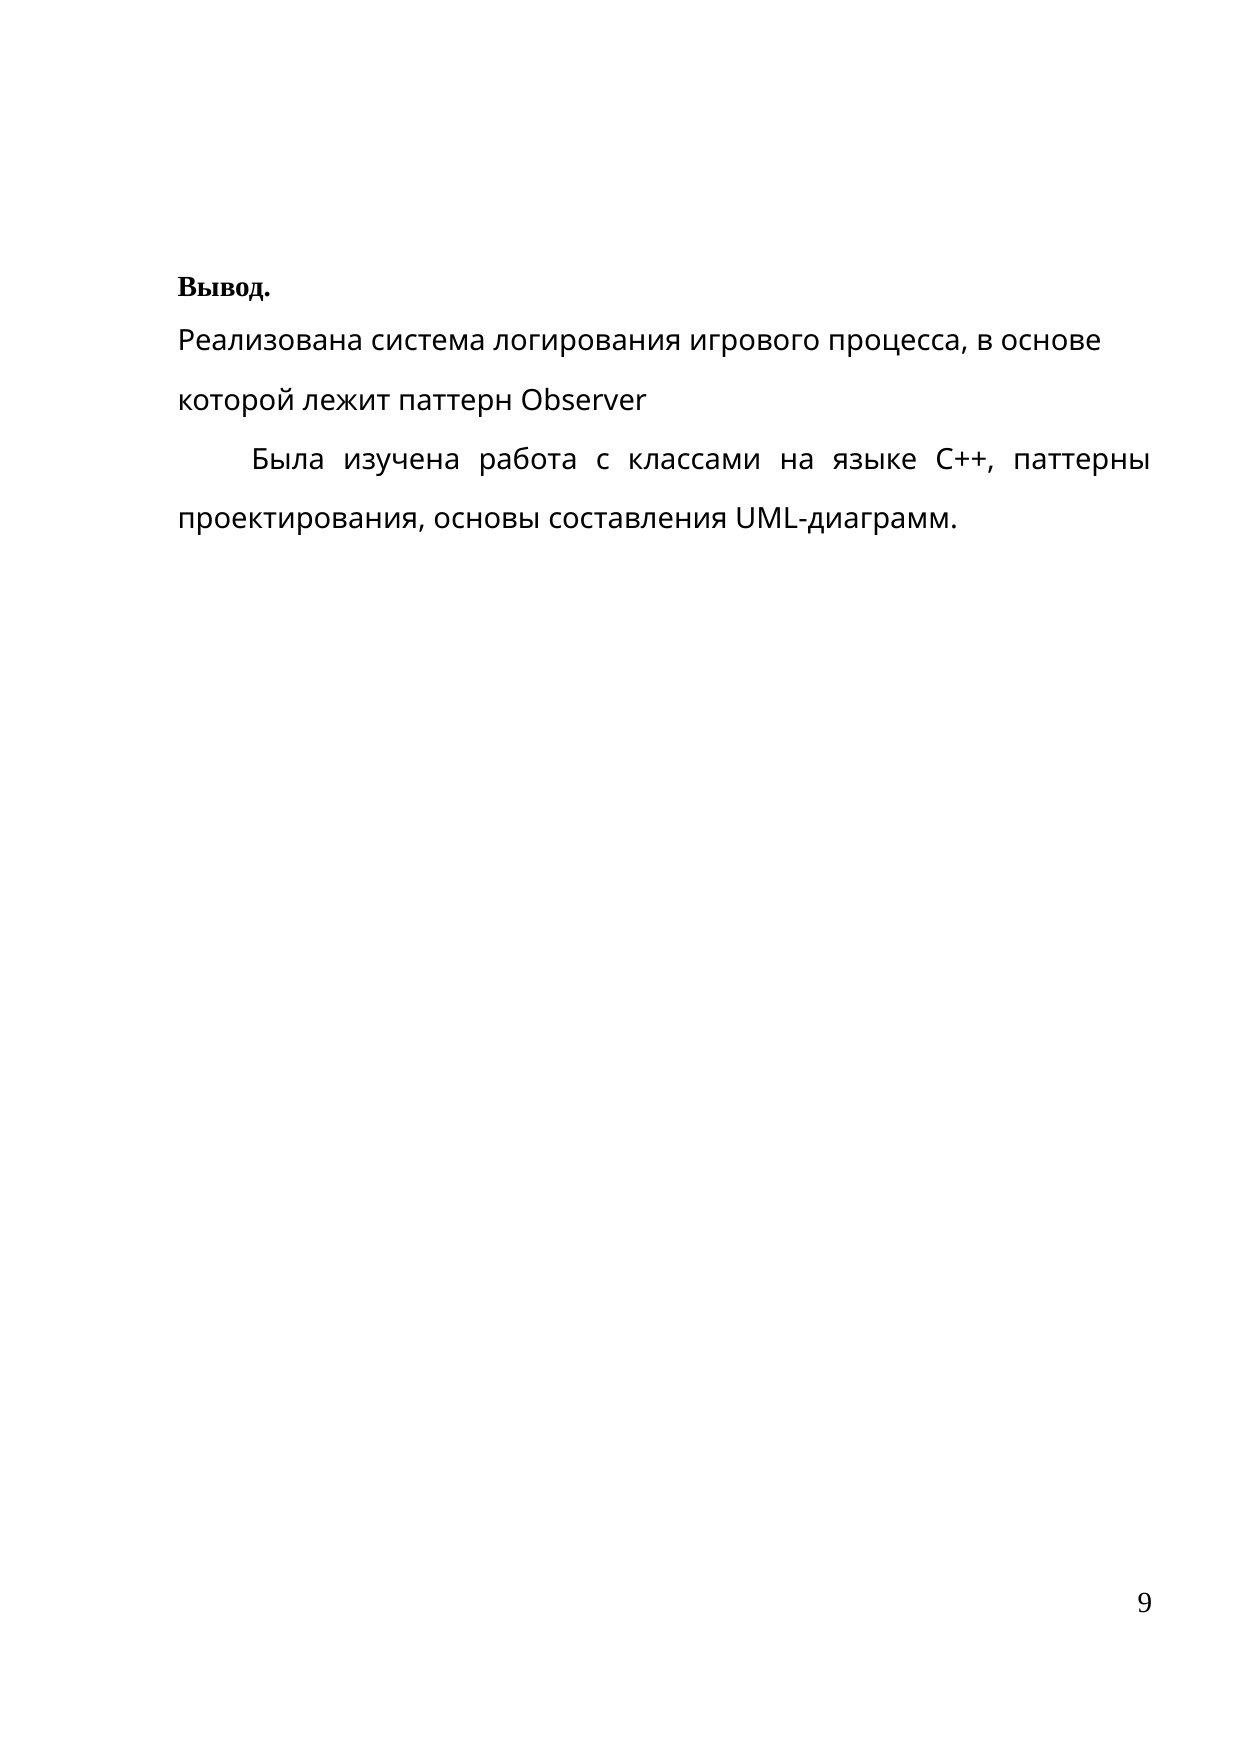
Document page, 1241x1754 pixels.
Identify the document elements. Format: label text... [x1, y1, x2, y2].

text Реализована система логирования игрового процесса, в основе которой лежит паттерн Observer [177, 319, 1152, 418]
text Была изучена работа с классами на языке C++, паттерны проектирования, основы составления UML-диаграмм. [177, 438, 1152, 537]
text Вывод. [177, 269, 1152, 303]
